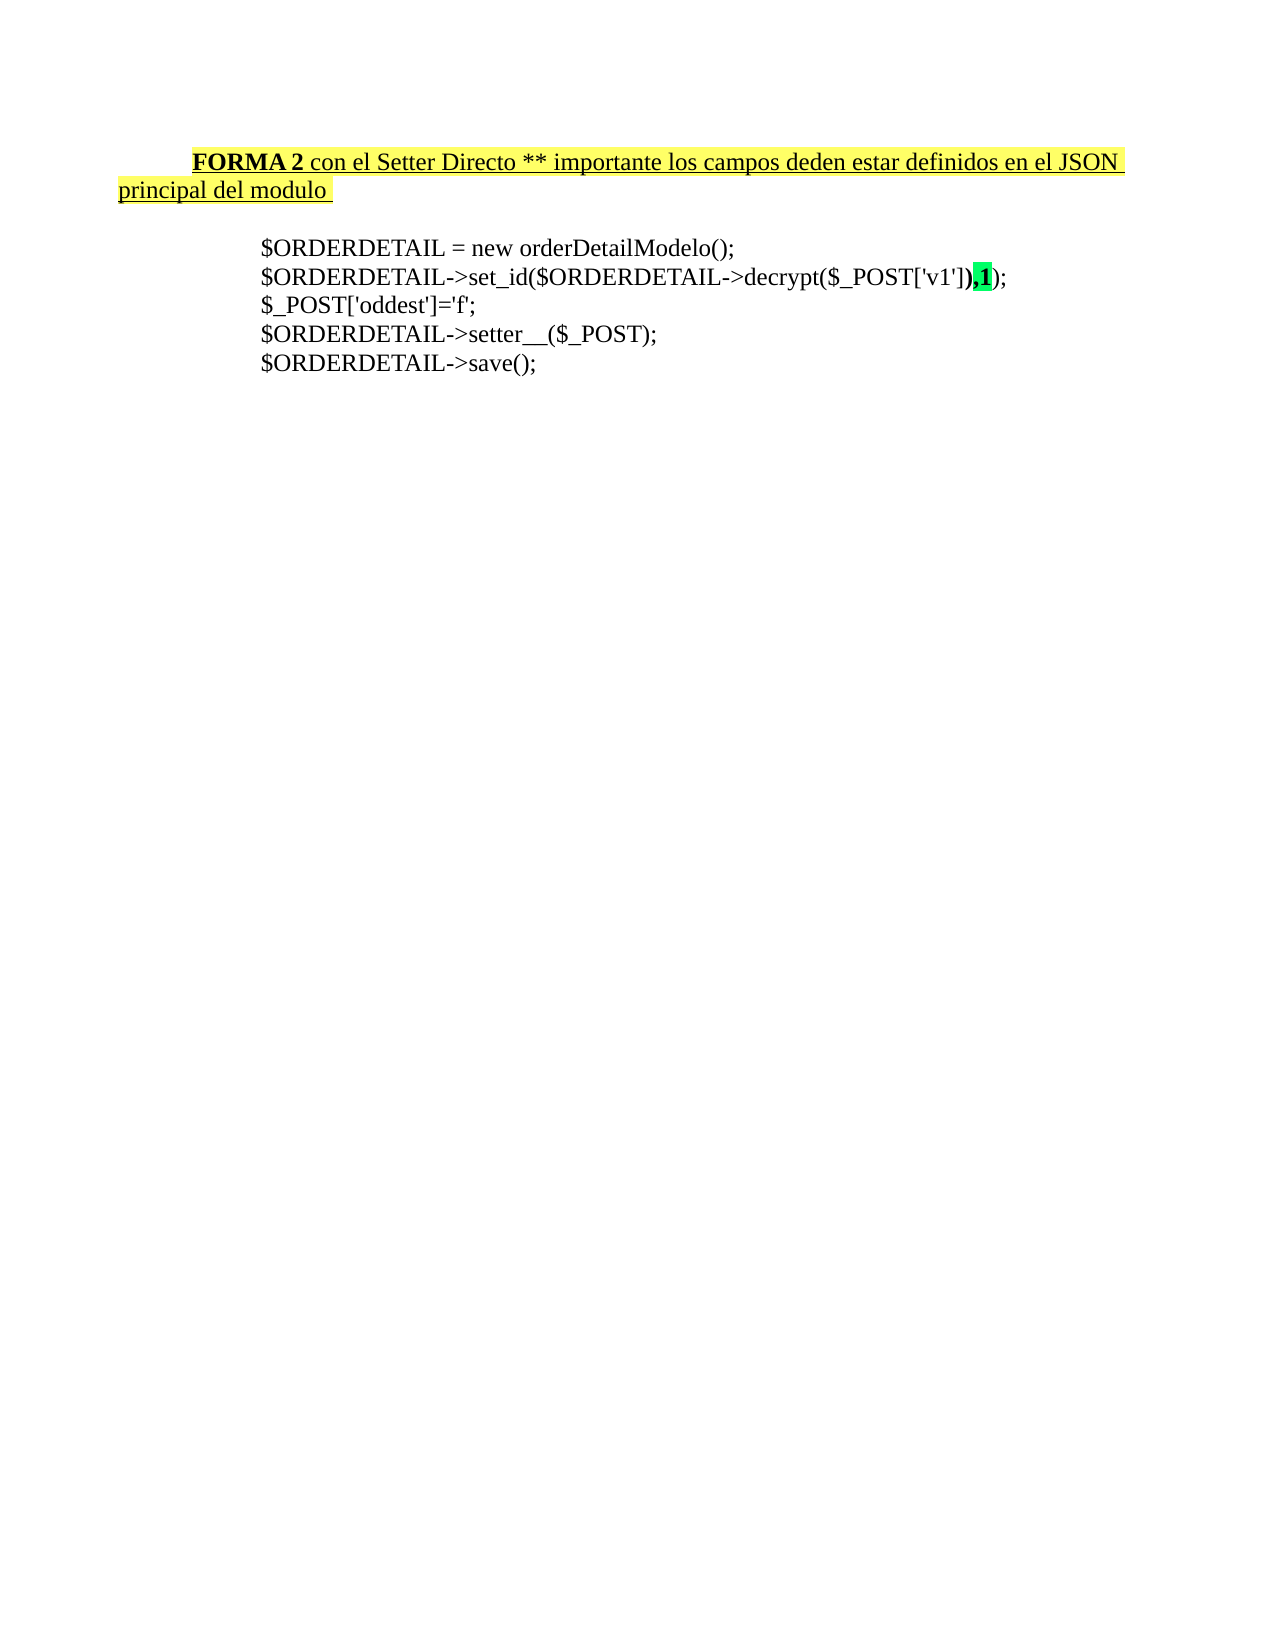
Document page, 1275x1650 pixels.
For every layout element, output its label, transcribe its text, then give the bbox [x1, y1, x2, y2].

text FORMA 2 con el Setter Directo ** importante los campos deden estar definidos en el JSON principal del modulo [118, 147, 1157, 204]
text $ORDERDETAIL->set_id($ORDERDETAIL->decrypt($_POST['v1']),1); [248, 262, 1157, 291]
text $ORDERDETAIL = new orderDetailModelo(); [248, 233, 1157, 262]
text $ORDERDETAIL->save(); [248, 348, 1157, 377]
text $ORDERDETAIL->setter__($_POST); [248, 319, 1157, 348]
text $_POST['oddest']='f'; [248, 291, 1157, 319]
